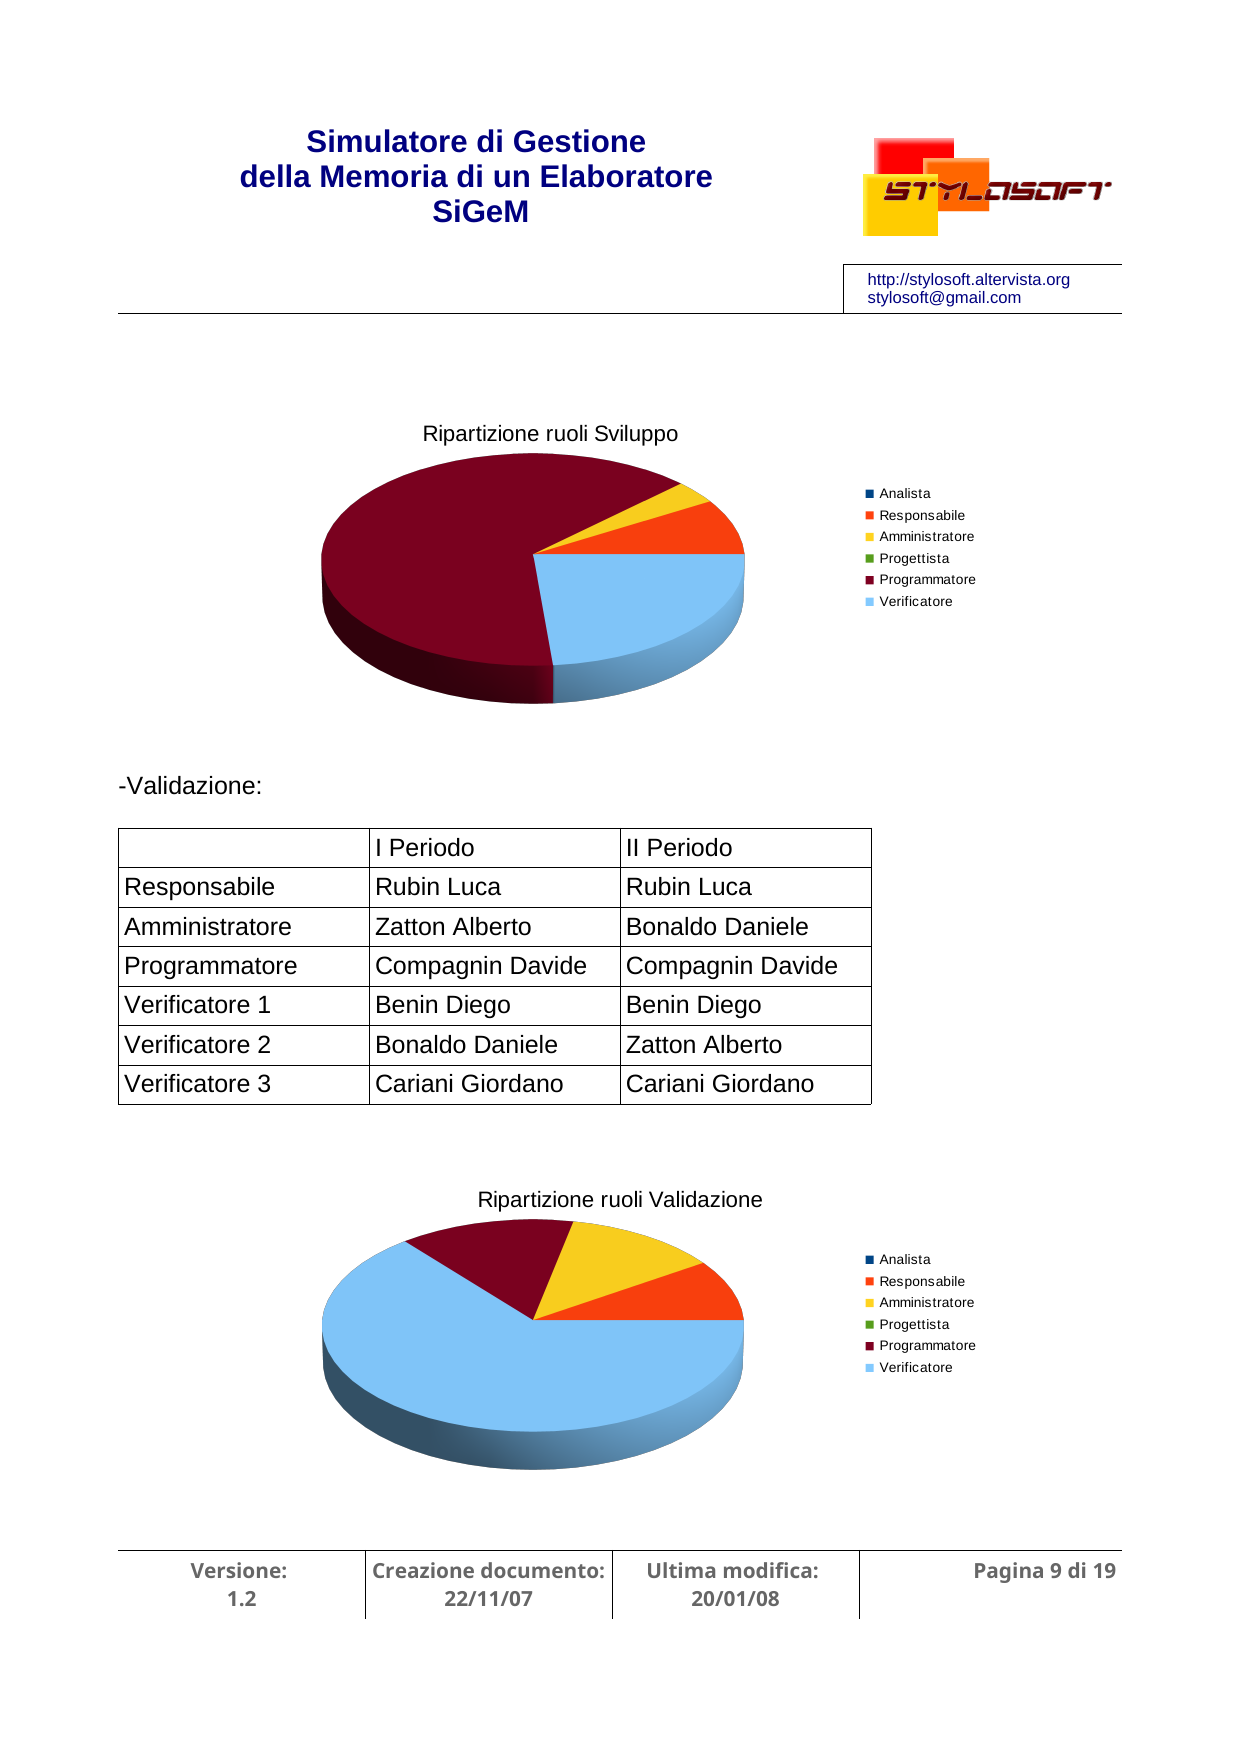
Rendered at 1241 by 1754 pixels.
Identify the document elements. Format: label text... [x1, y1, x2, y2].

table_cell Rubin Luca [370, 868, 620, 907]
table_cell Zatton Alberto [621, 1026, 871, 1064]
table_cell Verificatore 3 [119, 1066, 369, 1104]
table_cell Responsabile [119, 868, 369, 907]
table_cell Rubin Luca [621, 868, 871, 907]
table_cell Compagnin Davide [370, 947, 620, 986]
table_cell Cariani Giordano [370, 1066, 620, 1104]
table_header [119, 829, 369, 867]
text -Validazione: [118, 772, 1122, 800]
table_header I Periodo [370, 829, 620, 867]
table_cell Bonaldo Daniele [621, 908, 871, 946]
table_cell Benin Diego [621, 987, 871, 1025]
table_cell Verificatore 1 [119, 987, 369, 1025]
table_cell Amministratore [119, 908, 369, 946]
table_cell Verificatore 2 [119, 1026, 369, 1064]
table_cell Compagnin Davide [621, 947, 871, 986]
table_cell Zatton Alberto [370, 908, 620, 946]
table_header II Periodo [621, 829, 871, 867]
table_cell Bonaldo Daniele [370, 1026, 620, 1064]
table_cell Benin Diego [370, 987, 620, 1025]
table_cell Cariani Giordano [621, 1066, 871, 1104]
picture [848, 123, 1117, 247]
table_cell Programmatore [119, 947, 369, 986]
